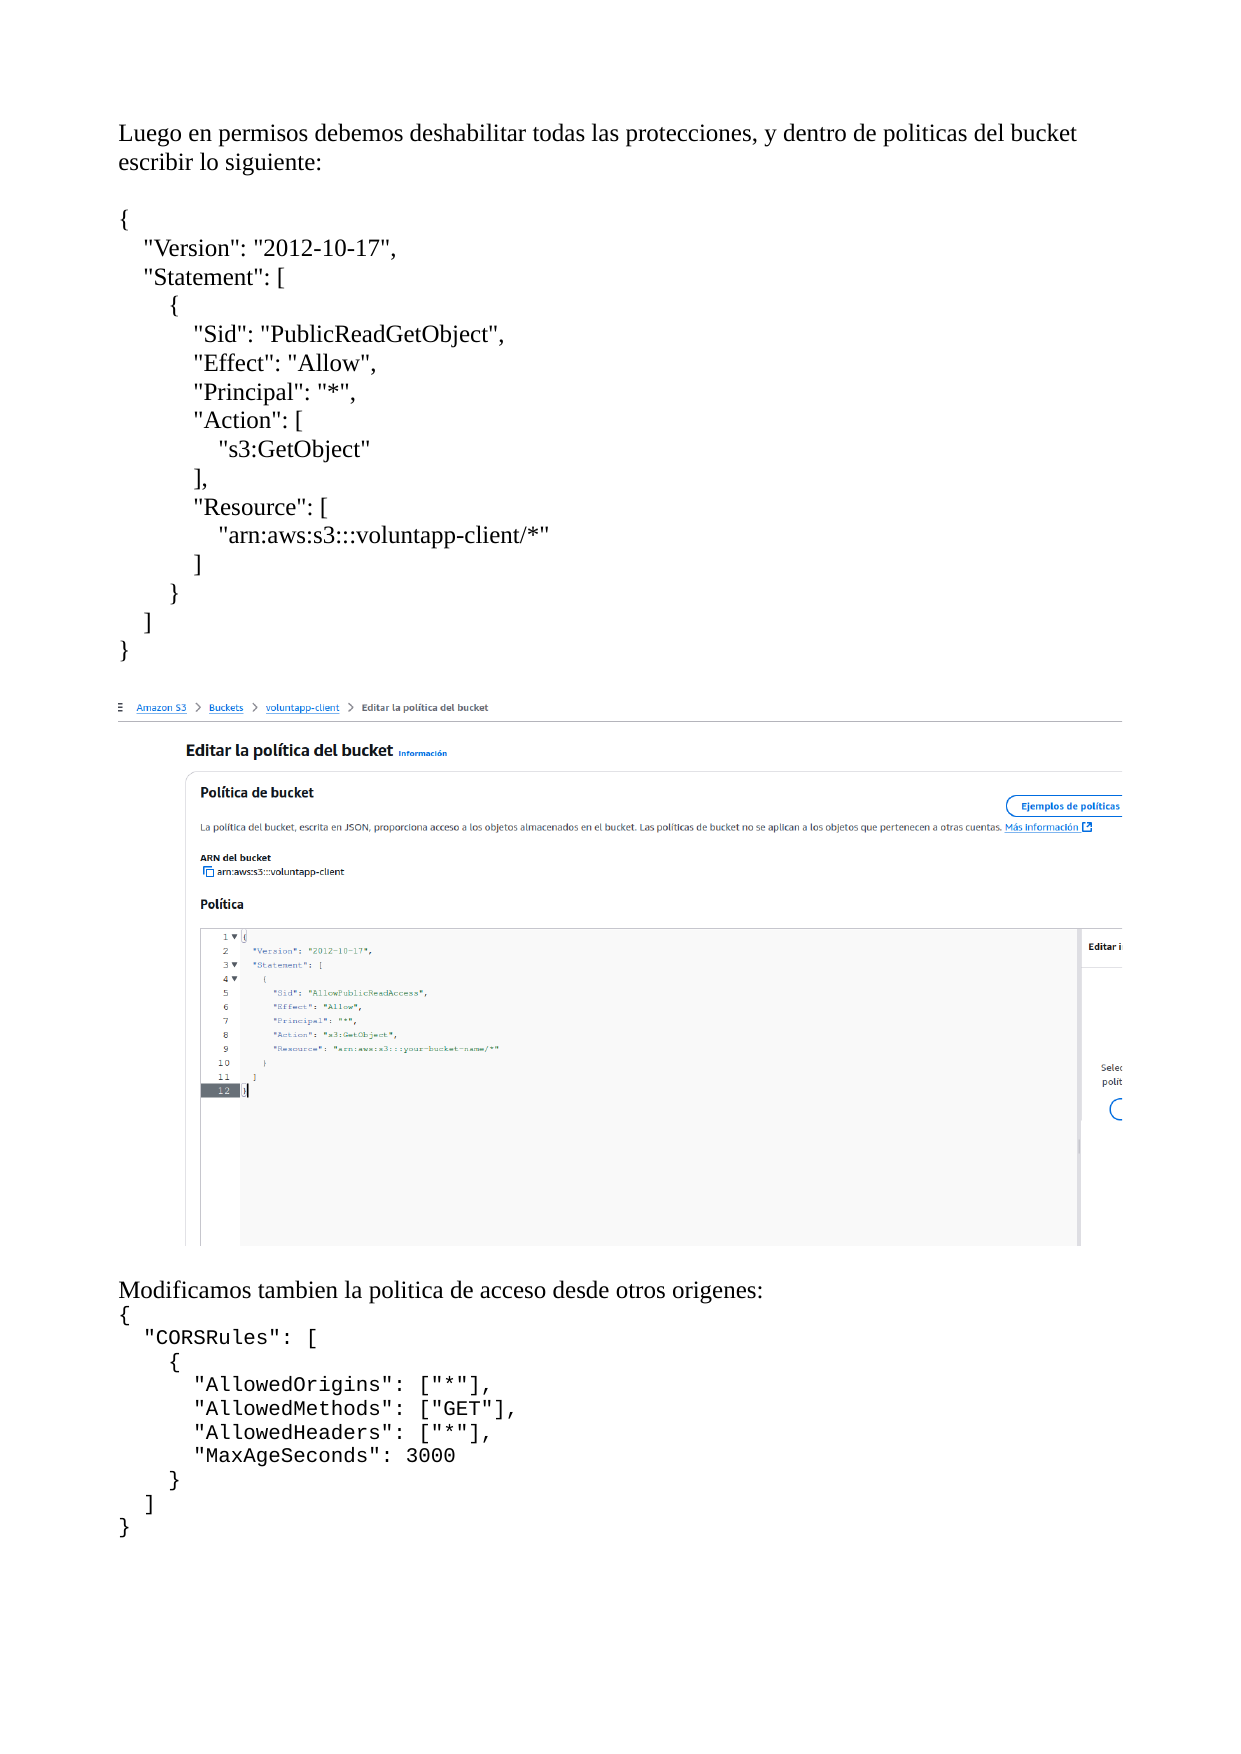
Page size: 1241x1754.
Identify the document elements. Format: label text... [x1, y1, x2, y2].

text "arn:aws:s3:::voluntapp-client/*" [118, 521, 1122, 549]
text } [118, 1469, 1122, 1493]
text ] [118, 607, 1122, 636]
text { [118, 204, 1122, 233]
text } [118, 578, 1122, 607]
text "Resource": [ [118, 492, 1122, 521]
text "Sid": "PublicReadGetObject", [118, 319, 1122, 348]
text "Action": [ [118, 406, 1122, 434]
text ], [118, 463, 1122, 492]
text Modificamos tambien la politica de acceso desde otros origenes: [118, 1275, 1122, 1303]
text } [118, 1516, 1122, 1540]
text "AllowedMethods": ["GET"], [118, 1398, 1122, 1422]
text { [118, 1351, 1122, 1374]
text ] [118, 1493, 1122, 1516]
text ] [118, 549, 1122, 578]
text "Statement": [ [118, 262, 1122, 291]
text "Principal": "*", [118, 377, 1122, 406]
text "MaxAgeSeconds": 3000 [118, 1445, 1122, 1469]
text { [118, 1303, 1122, 1327]
text Luego en permisos debemos deshabilitar todas las protecciones, y dentro de politicas del bucket escribir lo siguiente: [118, 118, 1122, 176]
text "s3:GetObject" [118, 434, 1122, 463]
text "Effect": "Allow", [118, 348, 1122, 377]
text "CORSRules": [ [118, 1327, 1122, 1351]
picture [118, 693, 1123, 1246]
text "AllowedHeaders": ["*"], [118, 1422, 1122, 1445]
text { [118, 291, 1122, 319]
text "Version": "2012-10-17", [118, 233, 1122, 262]
text "AllowedOrigins": ["*"], [118, 1374, 1122, 1398]
text } [118, 636, 1122, 664]
